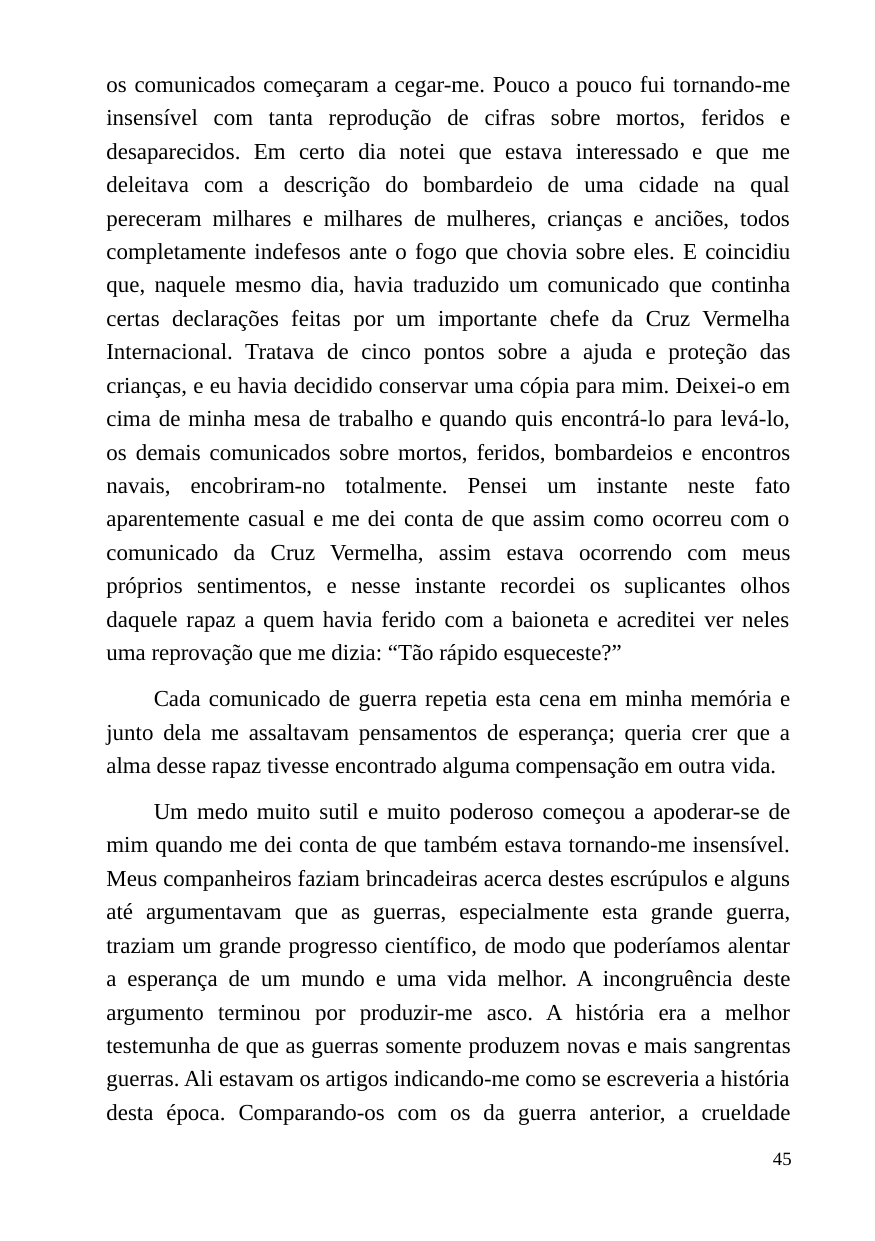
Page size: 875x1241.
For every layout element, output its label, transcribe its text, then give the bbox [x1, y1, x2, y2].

text Cada comunicado de guerra repetia esta cena em minha memória e junto dela me assaltavam pensamentos de esperança; queria crer que a alma desse rapaz tivesse encontrado alguma compensação em outra vida. [106, 685, 791, 778]
text os comunicados começaram a cegar-me. Pouco a pouco fui tornando-me insensível com tanta reprodução de cifras sobre mortos, feridos e desaparecidos. Em certo dia notei que estava interessado e que me deleitava com a descrição do bombardeio de uma cidade na qual pereceram milhares e milhares de mulheres, crianças e anciões, todos completamente indefesos ante o fogo que chovia sobre eles. E coincidiu que, naquele mesmo dia, havia traduzido um comunicado que continha certas declarações feitas por um importante chefe da Cruz Vermelha Internacional. Tratava de cinco pontos sobre a ajuda e proteção das crianças, e eu havia decidido conservar uma cópia para mim. Deixei-o em cima de minha mesa de trabalho e quando quis encontrá-lo para levá-lo, os demais comunicados sobre mortos, feridos, bombardeios e encontros navais, encobriram-no totalmente. Pensei um instante neste fato aparentemente casual e me dei conta de que assim como ocorreu com o comunicado da Cruz Vermelha, assim estava ocorrendo com meus próprios sentimentos, e nesse instante recordei os suplicantes olhos daquele rapaz a quem havia ferido com a baioneta e acreditei ver neles uma reprovação que me dizia: “Tão rápido esqueceste?” [106, 71, 791, 666]
text Um medo muito sutil e muito poderoso começou a apoderar-se de mim quando me dei conta de que também estava tornando-me insensível. Meus companheiros faziam brincadeiras acerca destes escrúpulos e alguns até argumentavam que as guerras, especialmente esta grande guerra, traziam um grande progresso científico, de modo que poderíamos alentar a esperança de um mundo e uma vida melhor. A incongruência deste argumento terminou por produzir-me asco. A história era a melhor testemunha de que as guerras somente produzem novas e mais sangrentas guerras. Ali estavam os artigos indicando-me como se escreveria a história desta época. Comparando-os com os da guerra anterior, a crueldade [106, 798, 791, 1125]
